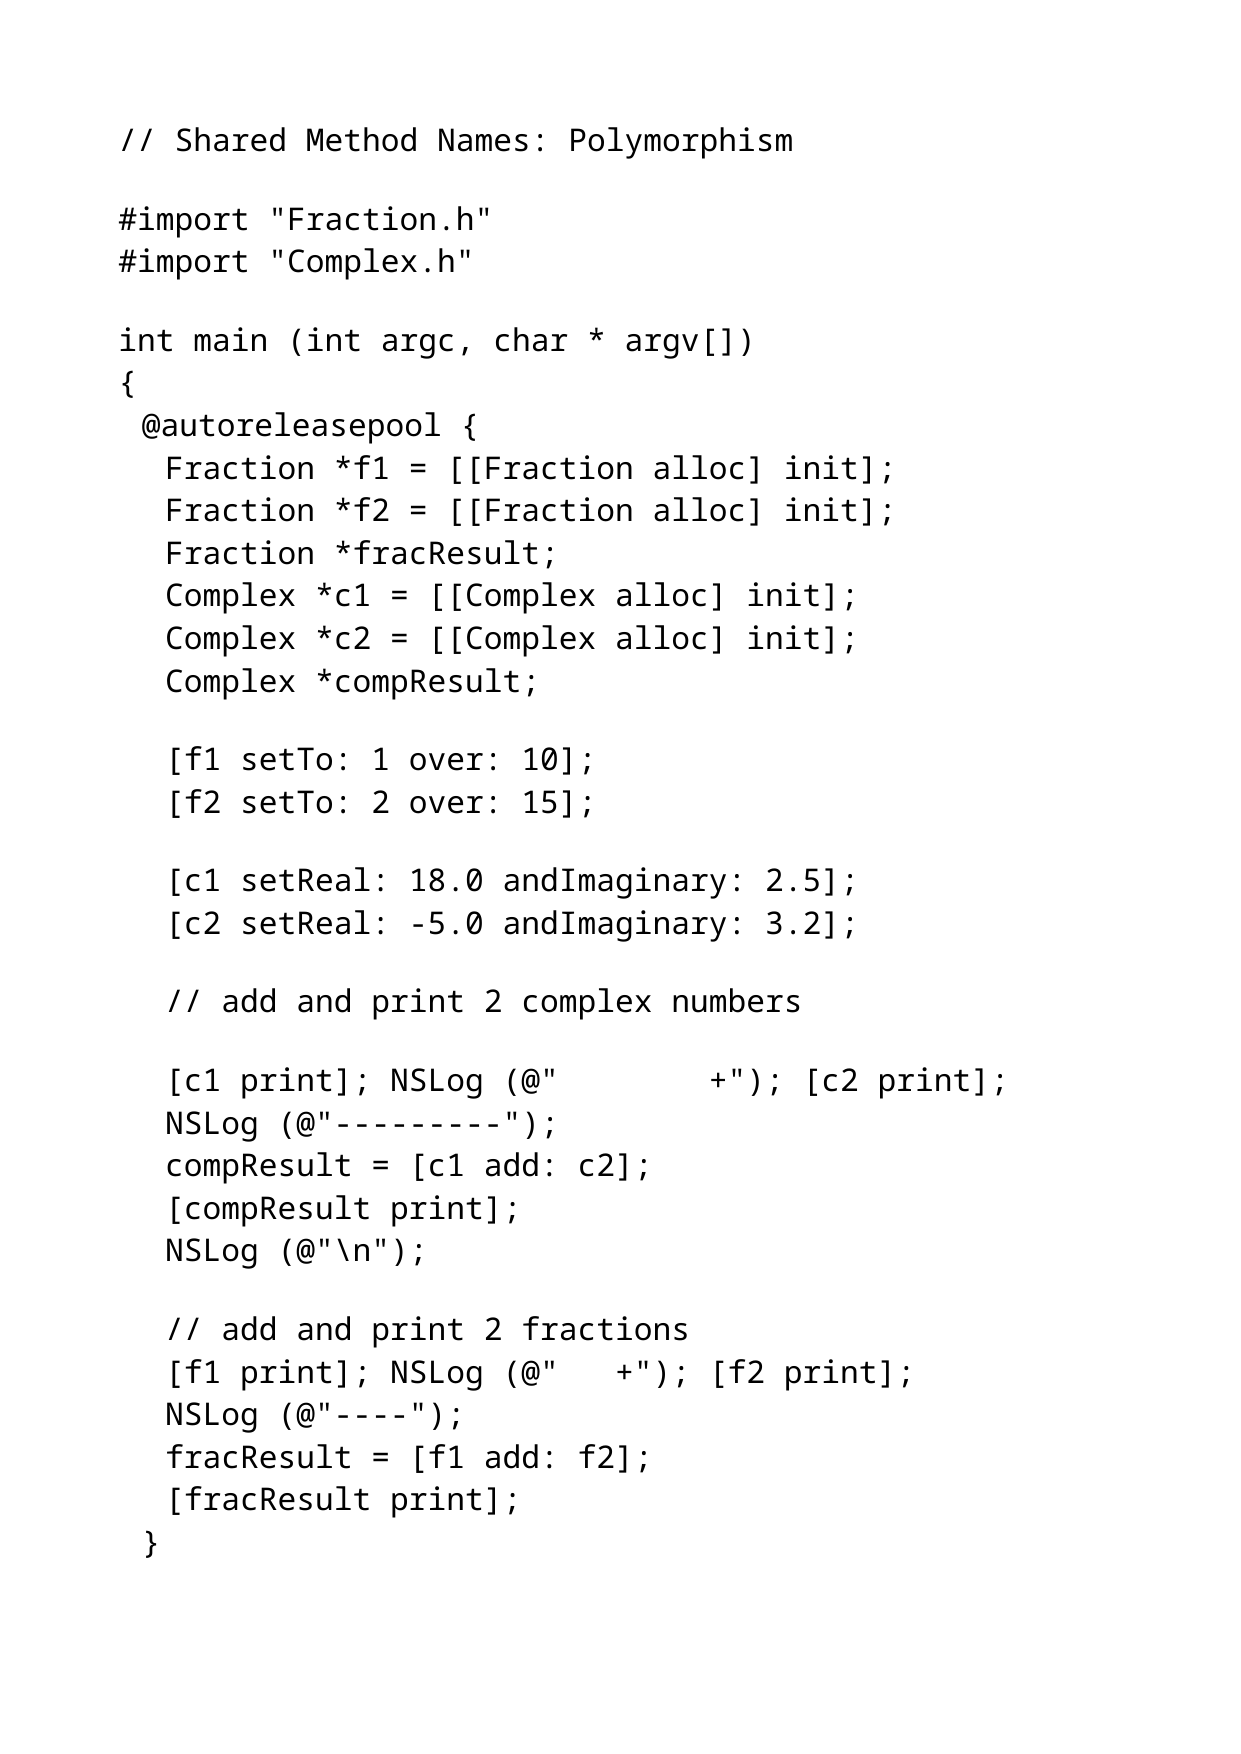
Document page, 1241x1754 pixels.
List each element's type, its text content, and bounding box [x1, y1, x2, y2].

text // Shared Method Names: Polymorphism #import "Fraction.h" #import "Complex.h" int main (int argc, char * argv[]) { @autoreleasepool { Fraction *f1 = [[Fraction alloc] init]; Fraction *f2 = [[Fraction alloc] init]; Fraction *fracResult; Complex *c1 = [[Complex alloc] init]; Complex *c2 = [[Complex alloc] init]; Complex *compResult; [f1 setTo: 1 over: 10]; [f2 setTo: 2 over: 15]; [c1 setReal: 18.0 andImaginary: 2.5]; [c2 setReal: -5.0 andImaginary: 3.2]; // add and print 2 complex numbers [c1 print]; NSLog (@" +"); [c2 print]; NSLog (@"---------"); compResult = [c1 add: c2]; [compResult print]; NSLog (@"\n"); // add and print 2 fractions [f1 print]; NSLog (@" +"); [f2 print]; NSLog (@"----"); fracResult = [f1 add: f2]; [fracResult print]; } [118, 118, 1122, 1563]
